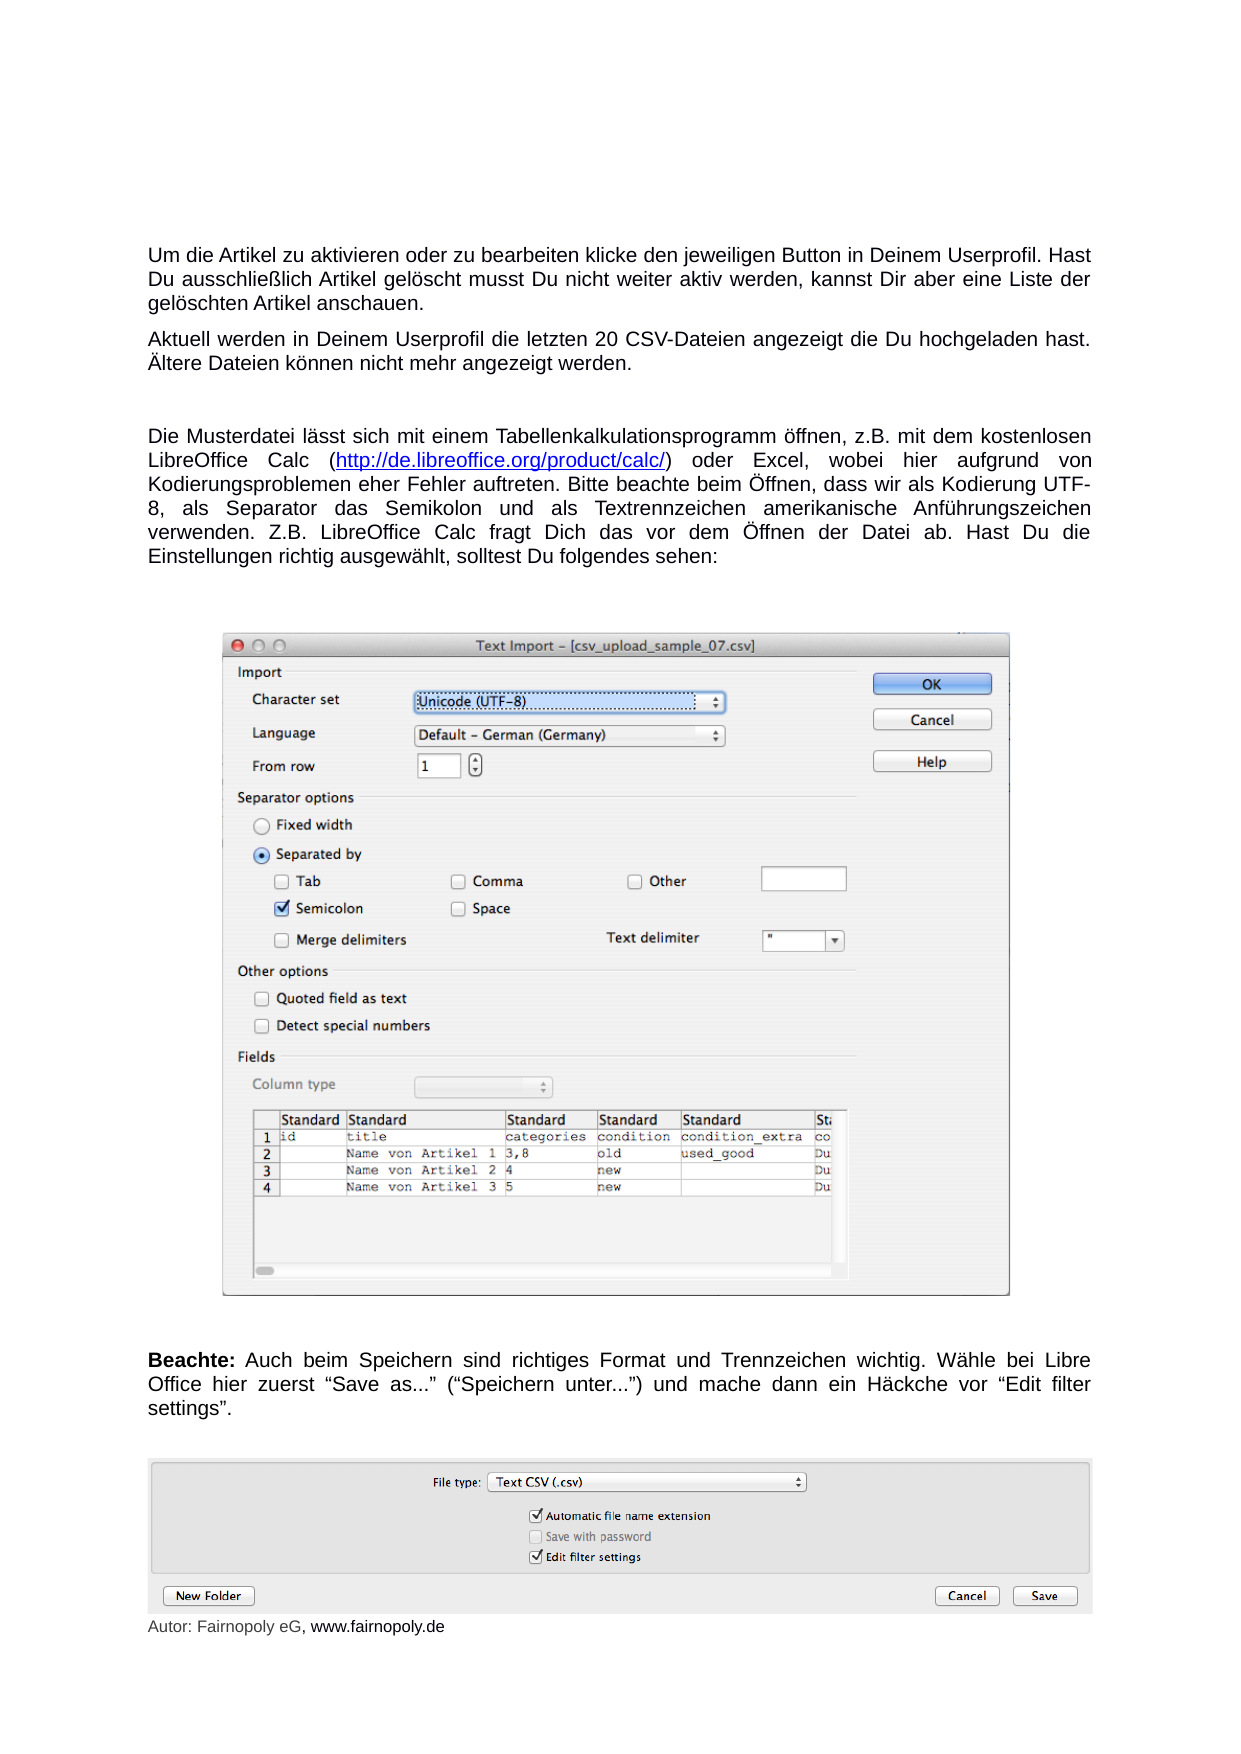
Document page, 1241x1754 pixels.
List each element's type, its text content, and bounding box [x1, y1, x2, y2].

text Die Musterdatei lässt sich mit einem Tabellenkalkulationsprogramm öffnen, z.B. mit dem kostenlosen LibreOffice Calc (http://de.libreoffice.org/product/calc/) oder Excel, wobei hier aufgrund von Kodierungsproblemen eher Fehler auftreten. Bitte beachte beim Öffnen, dass wir als Kodierung UTF-8, als Separator das Semikolon und als Textrennzeichen amerikanische Anführungszeichen verwenden. Z.B. LibreOffice Calc fragt Dich das vor dem Öffnen der Datei ab. Hast Du die Einstellungen richtig ausgewählt, solltest Du folgendes sehen: [148, 424, 1093, 567]
text Aktuell werden in Deinem Userprofil die letzten 20 CSV-Dateien angezeigt die Du hochgeladen hast. Ältere Dateien können nicht mehr angezeigt werden. [148, 327, 1093, 375]
picture [222, 632, 1011, 1296]
text Beachte: Auch beim Speichern sind richtiges Format und Trennzeichen wichtig. Wähle bei Libre Office hier zuerst “Save as...” (“Speichern unter...”) und mache dann ein Häckche vor “Edit filter settings”. [148, 1348, 1093, 1420]
picture [147, 1458, 1093, 1614]
text Um die Artikel zu aktivieren oder zu bearbeiten klicke den jeweiligen Button in Deinem Userprofil. Hast Du ausschließlich Artikel gelöscht musst Du nicht weiter aktiv werden, kannst Dir aber eine Liste der gelöschten Artikel anschauen. [148, 243, 1093, 314]
